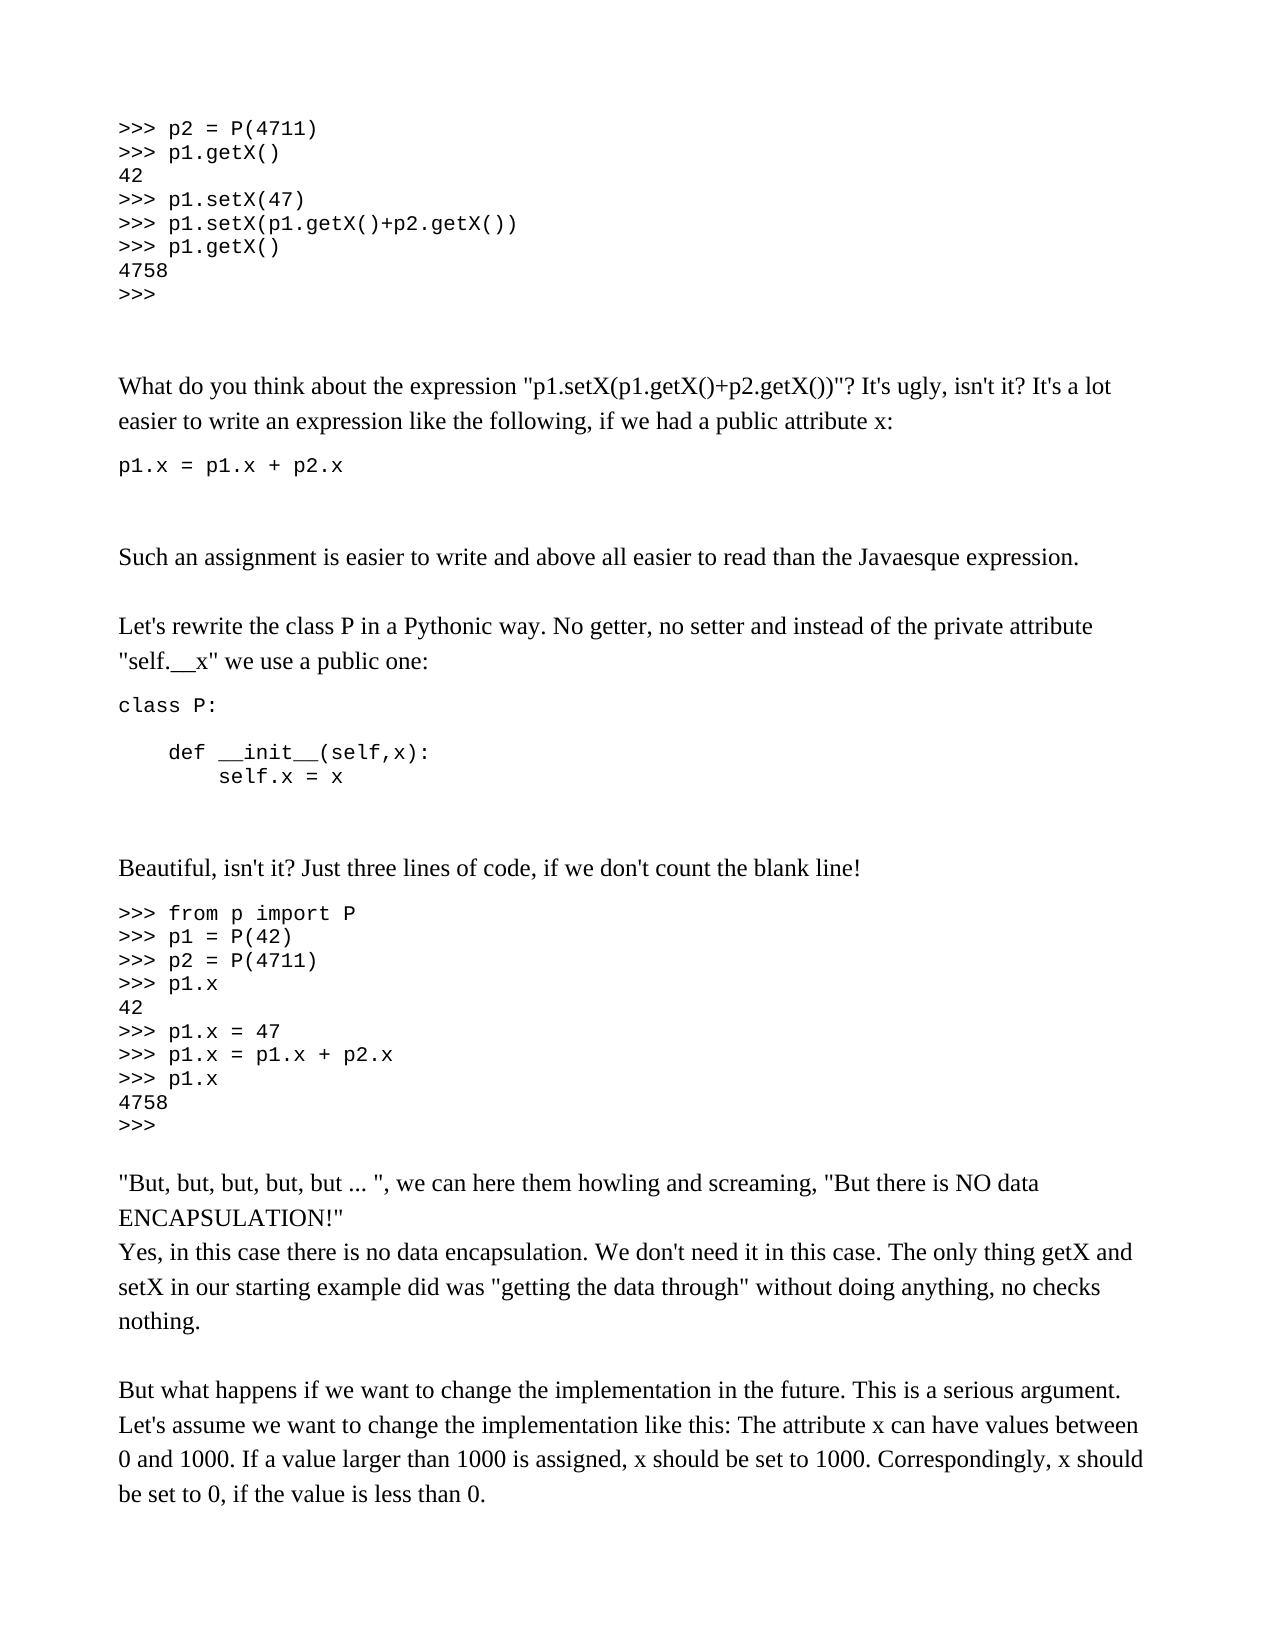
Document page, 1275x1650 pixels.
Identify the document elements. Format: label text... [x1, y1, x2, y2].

text Such an assignment is easier to write and above all easier to read than the Javaesque expression. Let's rewrite the class P in a Pythonic way. No getter, no setter and instead of the private attribute "self.__x" we use a public one: [118, 508, 1157, 674]
text 4758 [118, 260, 1157, 284]
text >>> p1.getX() [118, 236, 1157, 260]
text >>> p1.x [118, 1068, 1157, 1092]
text What do you think about the expression "p1.setX(p1.getX()+p2.getX())"? It's ugly, isn't it? It's a lot easier to write an expression like the following, if we had a public attribute x: [118, 337, 1157, 434]
text def __init__(self,x): [118, 742, 1157, 766]
text >>> p2 = P(4711) [118, 950, 1157, 973]
text >>> [118, 284, 1157, 307]
text p1.x = p1.x + p2.x [118, 455, 1157, 478]
text 42 [118, 165, 1157, 189]
text 42 [118, 997, 1157, 1021]
text Beautiful, isn't it? Just three lines of code, if we don't count the blank line! [118, 819, 1157, 882]
text 4758 [118, 1092, 1157, 1115]
text >>> p2 = P(4711) [118, 118, 1157, 142]
text >>> p1.getX() [118, 142, 1157, 165]
text >>> p1.x = 47 [118, 1021, 1157, 1044]
text >>> p1.setX(p1.getX()+p2.getX()) [118, 213, 1157, 236]
text >>> [118, 1115, 1157, 1139]
text >>> p1.x = p1.x + p2.x [118, 1044, 1157, 1068]
text >>> p1 = P(42) [118, 926, 1157, 950]
text >>> p1.x [118, 973, 1157, 997]
text >>> from p import P [118, 902, 1157, 926]
text >>> p1.setX(47) [118, 189, 1157, 213]
text self.x = x [118, 766, 1157, 789]
text "But, but, but, but, but ... ", we can here them howling and screaming, "But there is NO data ENCAPSULATION!" Yes, in this case there is no data encapsulation. We don't need it in this case. The only thing getX and setX in our starting example did was "getting the data through" without doing anything, no checks nothing. But what happens if we want to change the implementation in the future. This is a serious argument. Let's assume we want to change the implementation like this: The attribute x can have values between 0 and 1000. If a value larger than 1000 is assigned, x should be set to 1000. Correspondingly, x should be set to 0, if the value is less than 0. [118, 1168, 1157, 1507]
text class P: [118, 695, 1157, 718]
